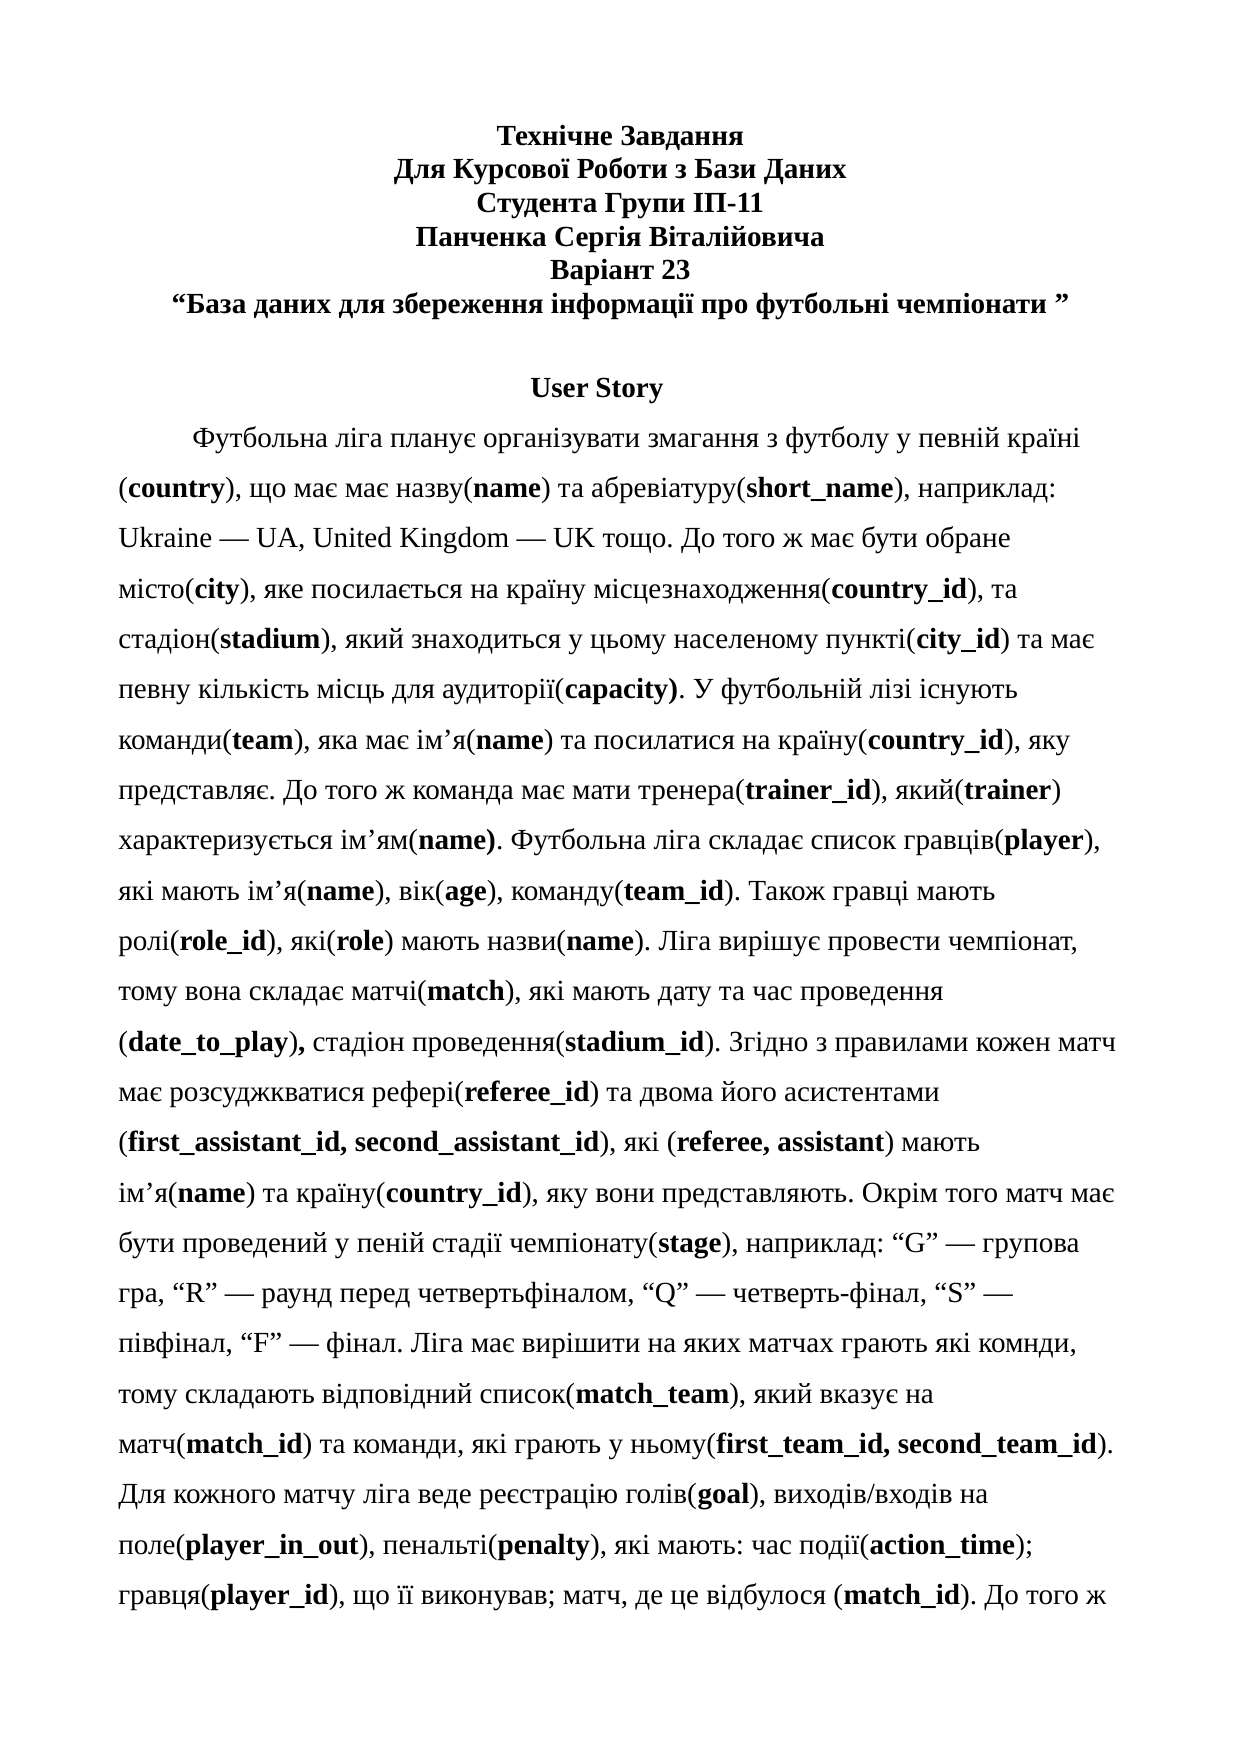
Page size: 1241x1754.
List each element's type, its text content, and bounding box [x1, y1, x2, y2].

text Футбольна ліга планує організувати змагання з футболу у певній країні (country), що має має назву(name) та абревіатуру(short_name), наприклад: Ukraine — UA, United Kingdom — UK тощо. До того ж має бути обране місто(city), яке посилається на країну місцезнаходження(country_id), та стадіон(stadium), який знаходиться у цьому населеному пункті(city_id) та має певну кількість місць для аудиторії(capacity). У футбольній лізі існують команди(team), яка має ім’я(name) та посилатися на країну(country_id), яку представляє. До того ж команда має мати тренера(trainer_id), який(trainer) характеризується ім’ям(name). Футбольна ліга складає список гравців(player), які мають ім’я(name), вік(age), команду(team_id). Також гравці мають ролі(role_id), які(role) мають назви(name). Ліга вирішує провести чемпіонат, тому вона складає матчі(match), які мають дату та час проведення (date_to_play), стадіон проведення(stadium_id). Згідно з правилами кожен матч має розсуджкватися рефері(referee_id) та двома його асистентами (first_assistant_id, second_assistant_id), які (referee, assistant) мають ім’я(name) та країну(country_id), яку вони представляють. Окрім того матч має бути проведений у пеній стадії чемпіонату(stage), наприклад: “G” — групова гра, “R” — раунд перед четвертьфіналом, “Q” — четверть-фінал, “S” — півфінал, “F” — фінал. Ліга має вирішити на яких матчах грають які комнди, тому складають відповідний список(match_team), який вказує на матч(match_id) та команди, які грають у ньому(first_team_id, second_team_id). Для кожного матчу ліга веде реєстрацію голів(goal), виходів/входів на поле(player_in_out), пенальті(penalty), які мають: час події(action_time); гравця(player_id), що її виконував; матч, де це відбулося (match_id). До того ж [71, 420, 1122, 1611]
text Студента Групи ІП-11 [118, 185, 1122, 219]
text “База даних для збереження інформації про футбольні чемпіонати ” [118, 286, 1122, 319]
text Панченка Сергія Віталійовича [118, 219, 1122, 252]
text Варіант 23 [118, 252, 1122, 286]
text User Story [71, 370, 1122, 403]
text Технічне Завдання [118, 118, 1122, 152]
text Для Курсової Роботи з Бази Даних [118, 152, 1122, 185]
